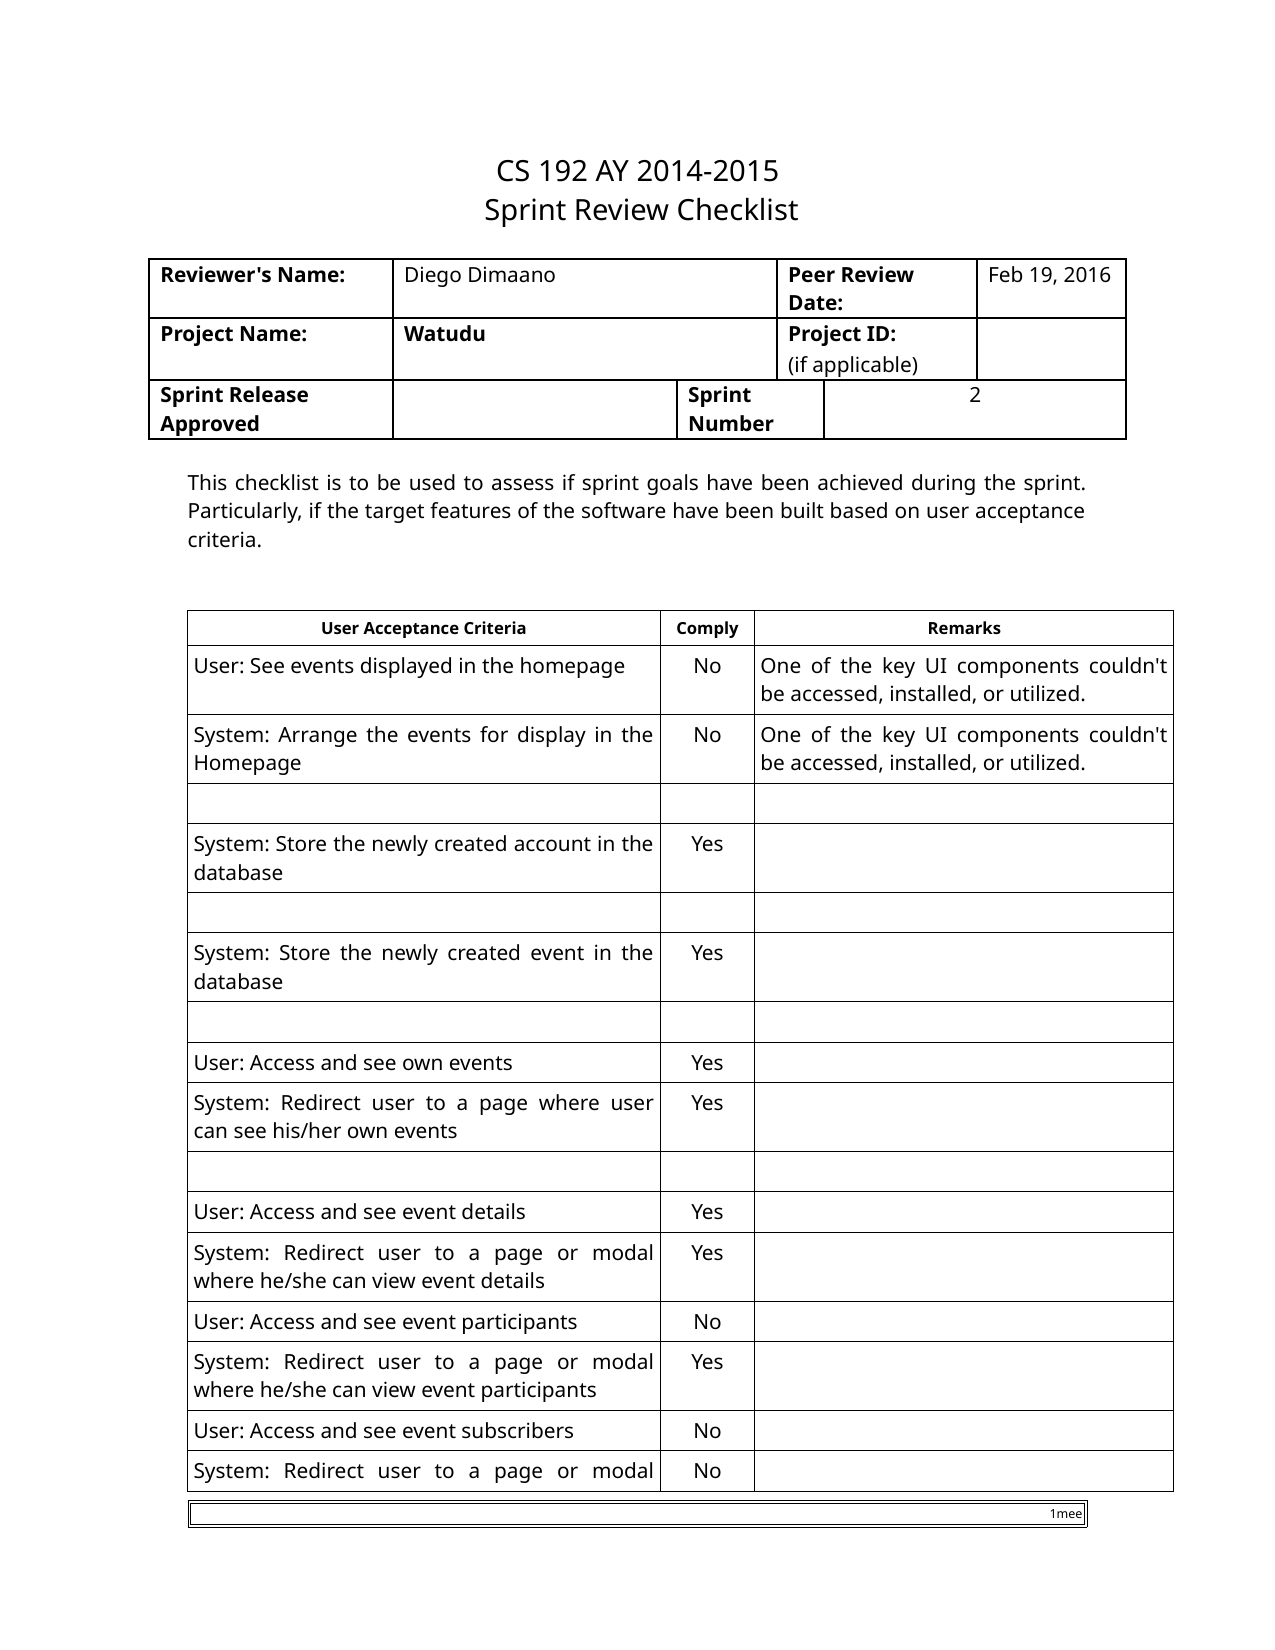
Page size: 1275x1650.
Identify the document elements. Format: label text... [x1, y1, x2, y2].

text Sprint Review Checklist [187, 190, 1087, 229]
table_cell No [661, 1411, 754, 1450]
table_cell [188, 784, 660, 823]
table_cell [394, 381, 676, 437]
table_cell System: Redirect user to a page or modal where he/she can view event participants [188, 1342, 660, 1410]
table_cell User: Access and see event details [188, 1192, 660, 1232]
table_cell [755, 1043, 1173, 1082]
table_cell No [661, 1302, 754, 1341]
table_cell Project ID: [778, 319, 976, 348]
table_cell Yes [661, 1192, 754, 1232]
table_cell [661, 784, 754, 823]
table_header Remarks [755, 611, 1173, 645]
text CS 192 AY 2014-2015 [187, 150, 1087, 190]
table_cell Sprint Release Approved [150, 381, 392, 437]
table_cell User: Access and see event subscribers [188, 1411, 660, 1450]
table_cell System: Redirect user to a page or modal [188, 1451, 660, 1491]
table_cell Yes [661, 824, 754, 892]
table_cell [755, 1342, 1173, 1410]
table_cell [755, 1233, 1173, 1301]
table_cell [188, 1152, 660, 1191]
table_cell [661, 893, 754, 932]
table_cell [661, 1002, 754, 1042]
table_header Feb 19, 2016 [978, 260, 1125, 317]
table_cell Yes [661, 1233, 754, 1301]
table_cell No [661, 715, 754, 783]
table_cell One of the key UI components couldn't be accessed, installed, or utilized. [755, 715, 1173, 783]
table_cell [188, 893, 660, 932]
table_cell [755, 784, 1173, 823]
table_cell User: Access and see own events [188, 1043, 660, 1082]
table_cell [755, 1302, 1173, 1341]
table_cell (if applicable) [778, 348, 976, 378]
table_cell System: Store the newly created event in the database [188, 933, 660, 1001]
table_cell [755, 893, 1173, 932]
table_cell Yes [661, 1083, 754, 1151]
table_cell [755, 1192, 1173, 1232]
table_cell System: Redirect user to a page or modal where he/she can view event details [188, 1233, 660, 1301]
table_header Diego Dimaano [394, 260, 776, 317]
table_cell [755, 1002, 1173, 1042]
table_cell Yes [661, 1342, 754, 1410]
table_cell Project Name: [150, 319, 392, 378]
table_cell [755, 1152, 1173, 1191]
table_cell System: Store the newly created account in the database [188, 824, 660, 892]
table_header Comply [661, 611, 754, 645]
table_cell User: Access and see event participants [188, 1302, 660, 1341]
table_cell System: Arrange the events for display in the Homepage [188, 715, 660, 783]
table_cell No [661, 1451, 754, 1491]
table_cell User: See events displayed in the homepage [188, 646, 660, 714]
table_cell Yes [661, 933, 754, 1001]
table_cell [661, 1152, 754, 1191]
text This checklist is to be used to assess if sprint goals have been achieved during the sprint. Particularly, if the target features of the software have been built based on user acceptance criteria. [187, 468, 1087, 553]
table_cell 2 [825, 381, 1125, 437]
table_header Peer Review Date: [778, 260, 976, 317]
table_cell System: Redirect user to a page where user can see his/her own events [188, 1083, 660, 1151]
table_cell Yes [661, 1043, 754, 1082]
table_cell [188, 1002, 660, 1042]
table_cell One of the key UI components couldn't be accessed, installed, or utilized. [755, 646, 1173, 714]
table_cell [755, 1451, 1173, 1491]
table_header Reviewer's Name: [150, 260, 392, 317]
table_header User Acceptance Criteria [188, 611, 660, 645]
table_cell [755, 1411, 1173, 1450]
table_cell Watudu [394, 319, 776, 378]
table_cell [755, 933, 1173, 1001]
table_cell [755, 1083, 1173, 1151]
table_cell No [661, 646, 754, 714]
table_cell [978, 319, 1125, 378]
table_cell [755, 824, 1173, 892]
table_cell Sprint Number [678, 381, 823, 437]
